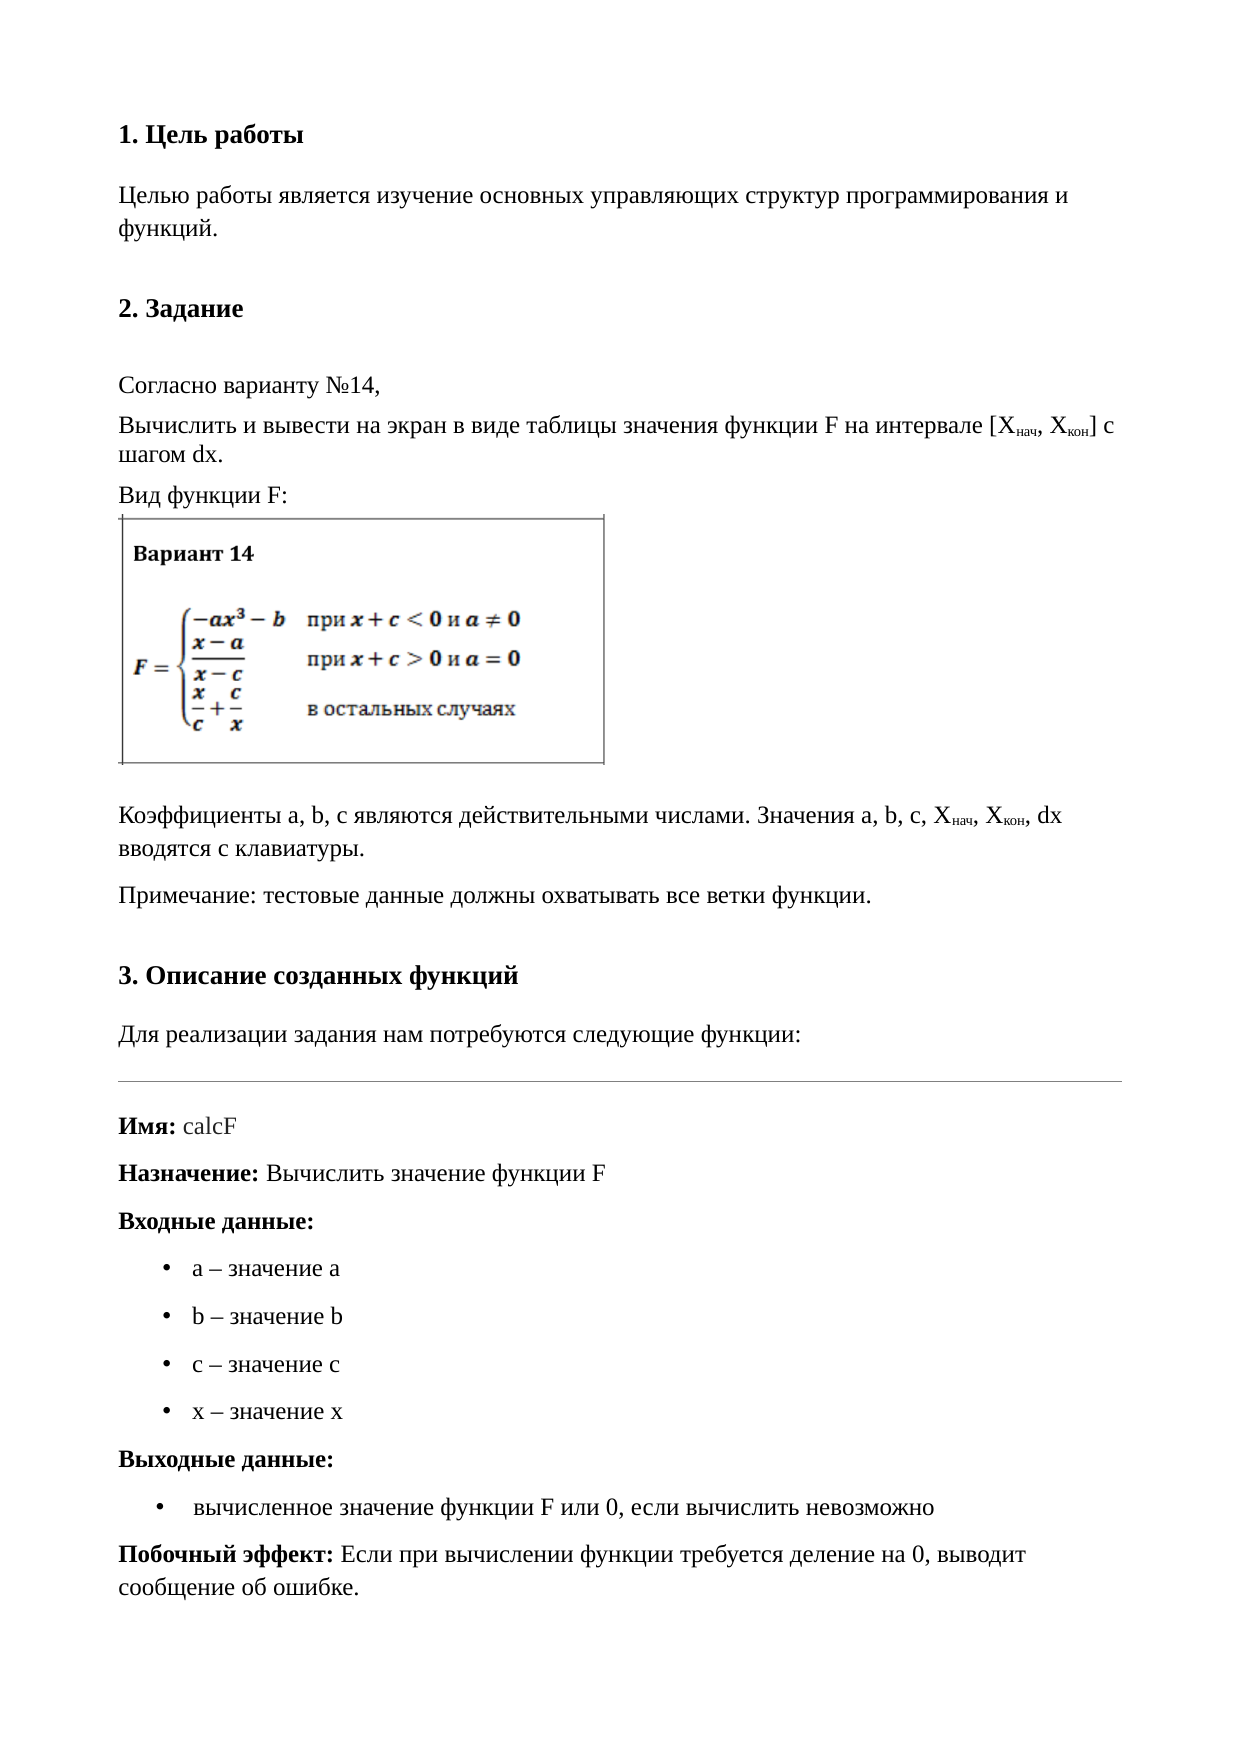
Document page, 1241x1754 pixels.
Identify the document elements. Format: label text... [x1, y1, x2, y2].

text 1. Цель работы [118, 118, 1122, 149]
text Целью работы является изучение основных управляющих структур программирования и функций. [118, 180, 1122, 242]
text Имя: calcF [118, 1111, 1122, 1139]
text Входные данные: [118, 1206, 1122, 1235]
list x – значение x [162, 1396, 1122, 1425]
list b – значение b [162, 1301, 1122, 1330]
text Согласно варианту №14, [118, 370, 1122, 399]
text Коэффициенты a, b, c являются действительными числами. Значения a, b, c, Xнач, Xкон, dx вводятся с клавиатуры. [118, 800, 1122, 861]
text Вычислить и вывести на экран в виде таблицы значения функции F на интервале [Xнач, Xкон] с шагом dx. [118, 411, 1122, 468]
text 2. Задание [118, 292, 1122, 323]
text Назначение: Вычислить значение функции F [118, 1158, 1122, 1187]
text Выходные данные: [118, 1444, 1122, 1473]
text Для реализации задания нам потребуются следующие функции: [118, 1019, 1122, 1048]
text Вид функции F: [118, 480, 1122, 509]
list a – значение a [162, 1253, 1122, 1282]
list c – значение с [162, 1349, 1122, 1377]
text 3. Описание созданных функций [118, 959, 1122, 990]
picture [118, 514, 609, 765]
text Побочный эффект: Если при вычислении функции требуется деление на 0, выводит сообщение об ошибке. [118, 1539, 1122, 1601]
list вычисленное значение функции F или 0, если вычислить невозможно [156, 1492, 1122, 1520]
text Примечание: тестовые данные должны охватывать все ветки функции. [118, 880, 1122, 909]
